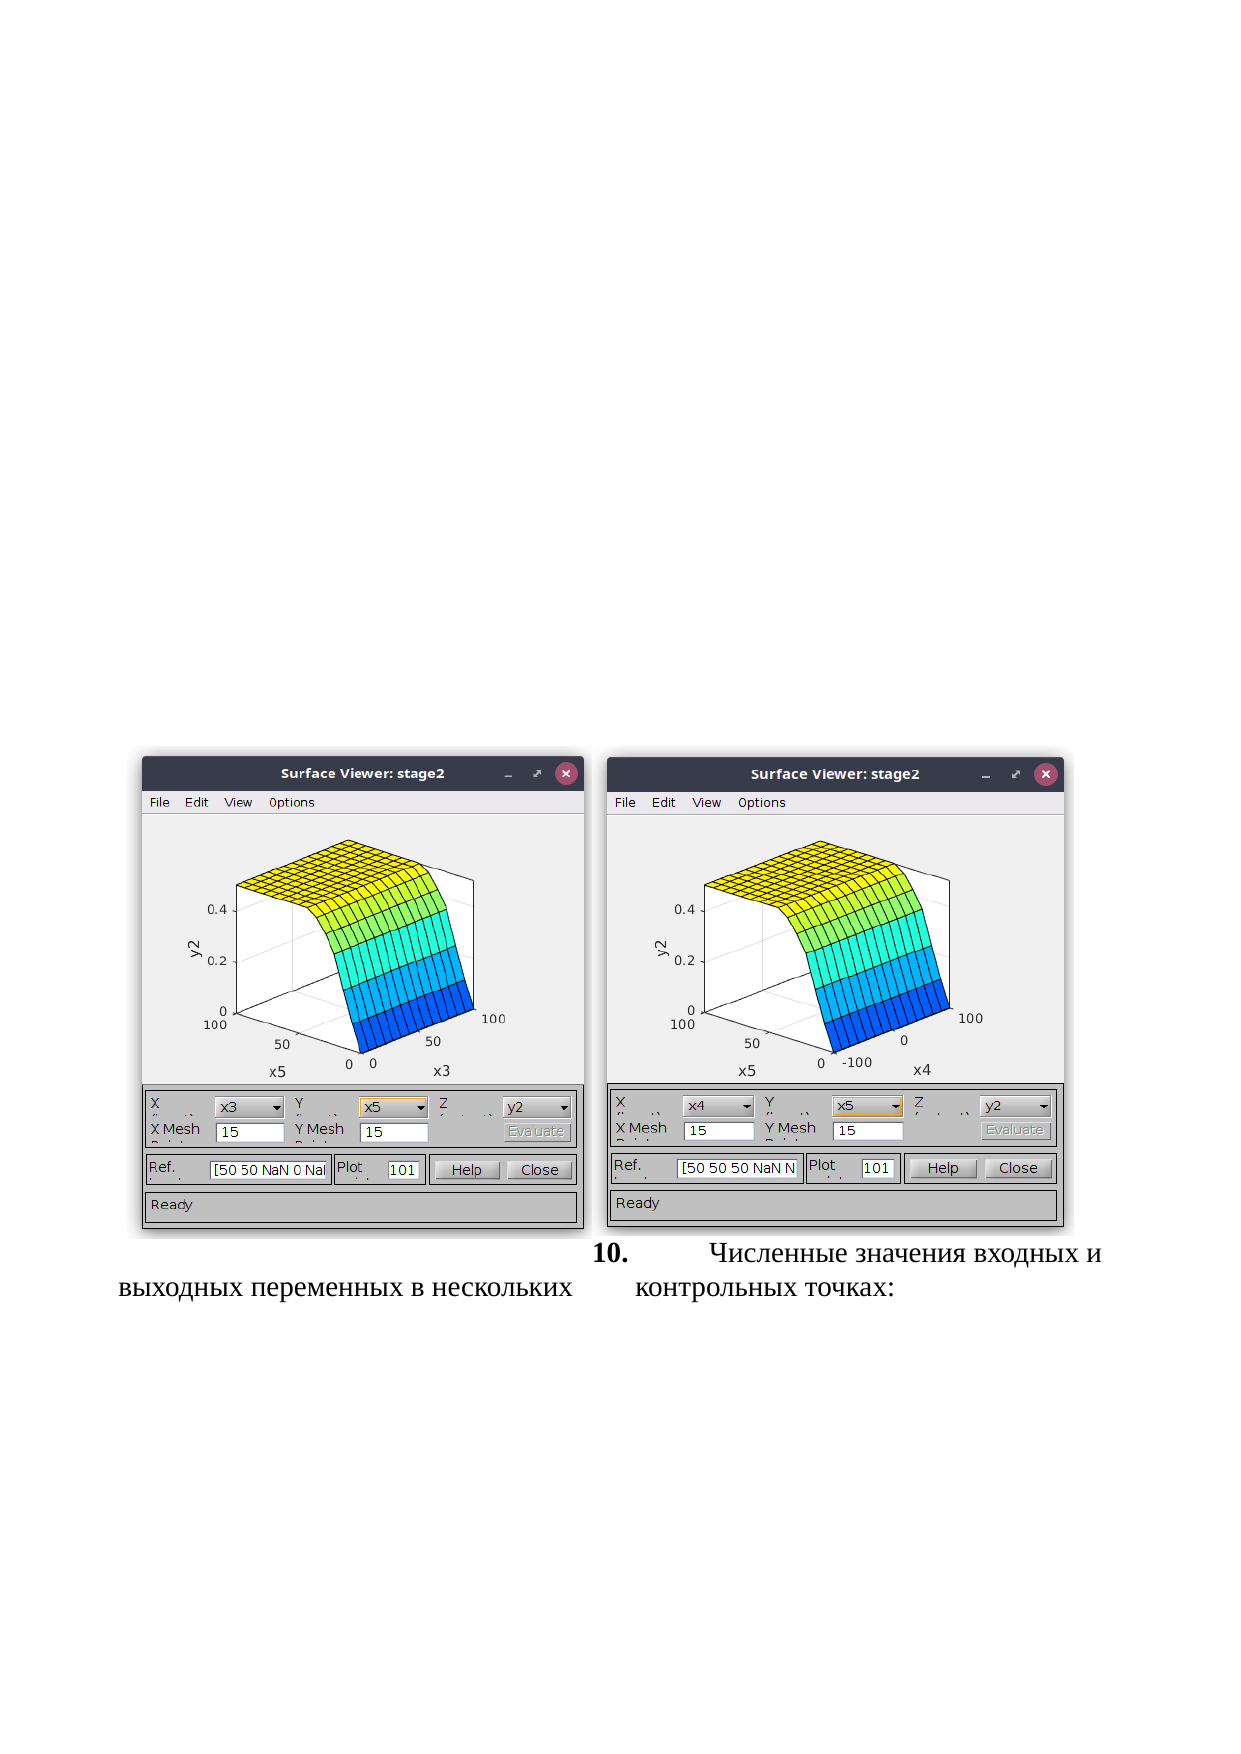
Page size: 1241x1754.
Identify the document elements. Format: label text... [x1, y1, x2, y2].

picture [126, 746, 1074, 1239]
text 10. Численные значения входных и выходных переменных в нескольких контрольных точках: [118, 789, 1122, 1302]
